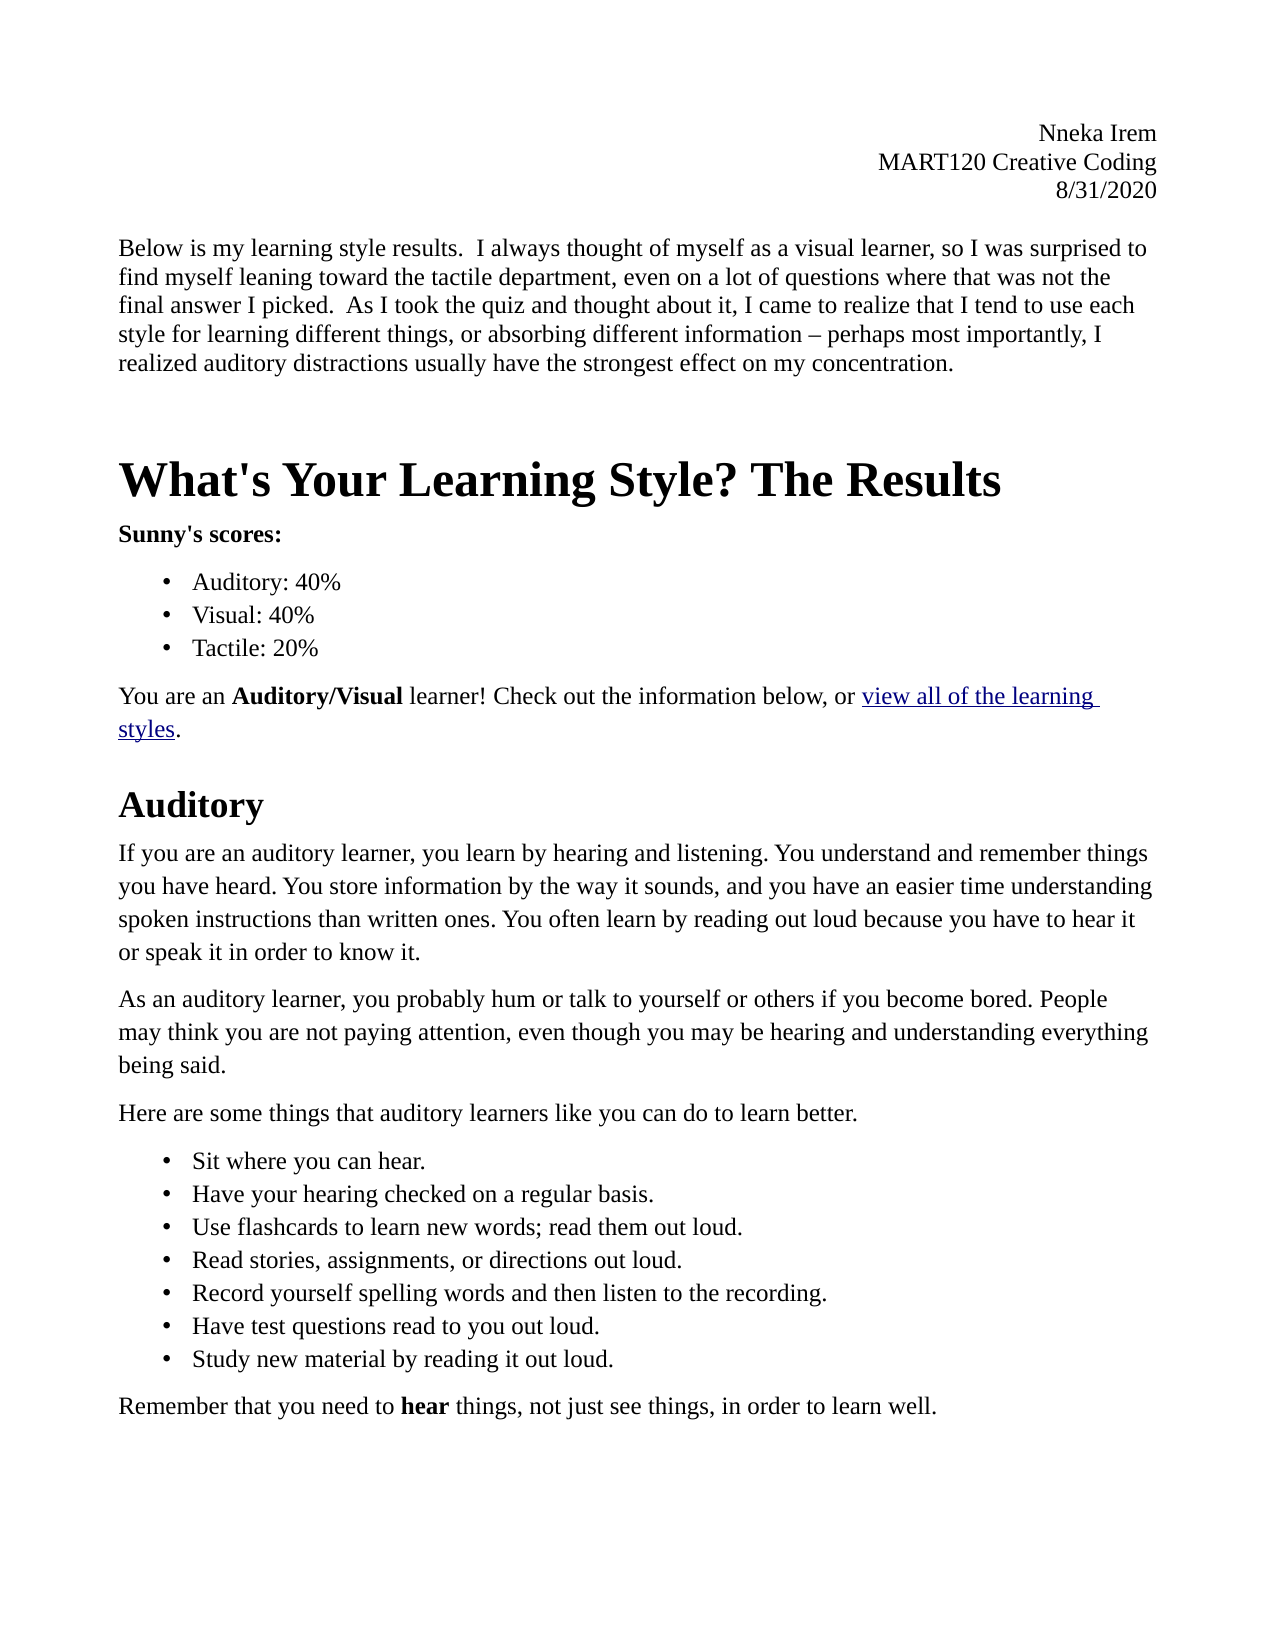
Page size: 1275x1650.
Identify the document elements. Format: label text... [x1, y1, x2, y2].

text Here are some things that auditory learners like you can do to learn better. [118, 1098, 1157, 1127]
list Visual: 40% [162, 600, 1157, 629]
subtitle Auditory [118, 782, 1157, 825]
list Have test questions read to you out loud. [162, 1311, 1157, 1339]
text If you are an auditory learner, you learn by hearing and listening. You understand and remember things you have heard. You store information by the way it sounds, and you have an easier time understanding spoken instructions than written ones. You often learn by reading out loud because you have to hear it or speak it in order to know it. [118, 838, 1157, 966]
text MART120 Creative Coding [118, 147, 1157, 176]
list Auditory: 40% [162, 567, 1157, 596]
text Sunny's scores: [118, 519, 1157, 548]
list Use flashcards to learn new words; read them out loud. [162, 1212, 1157, 1241]
text Nneka Irem [118, 118, 1157, 147]
text You are an Auditory/Visual learner! Check out the information below, or view all of the learning styles. [118, 681, 1157, 742]
list Record yourself spelling words and then listen to the recording. [162, 1278, 1157, 1307]
text As an auditory learner, you probably hum or talk to yourself or others if you become bored. People may think you are not paying attention, even though you may be hearing and understanding everything being said. [118, 984, 1157, 1079]
text 8/31/2020 [118, 176, 1157, 204]
list Read stories, assignments, or directions out loud. [162, 1245, 1157, 1273]
list Study new material by reading it out loud. [162, 1344, 1157, 1373]
text Below is my learning style results. I always thought of myself as a visual learner, so I was surprised to find myself leaning toward the tactile department, even on a lot of questions where that was not the final answer I picked. As I took the quiz and thought about it, I came to realize that I tend to use each style for learning different things, or absorbing different information – perhaps most importantly, I realized auditory distractions usually have the strongest effect on my concentration. [118, 233, 1157, 377]
list Have your hearing checked on a regular basis. [162, 1179, 1157, 1207]
subtitle What's Your Learning Style? The Results [118, 449, 1157, 507]
list Tactile: 20% [162, 633, 1157, 662]
list Sit where you can hear. [162, 1146, 1157, 1174]
text Remember that you need to hear things, not just see things, in order to learn well. [118, 1391, 1157, 1420]
